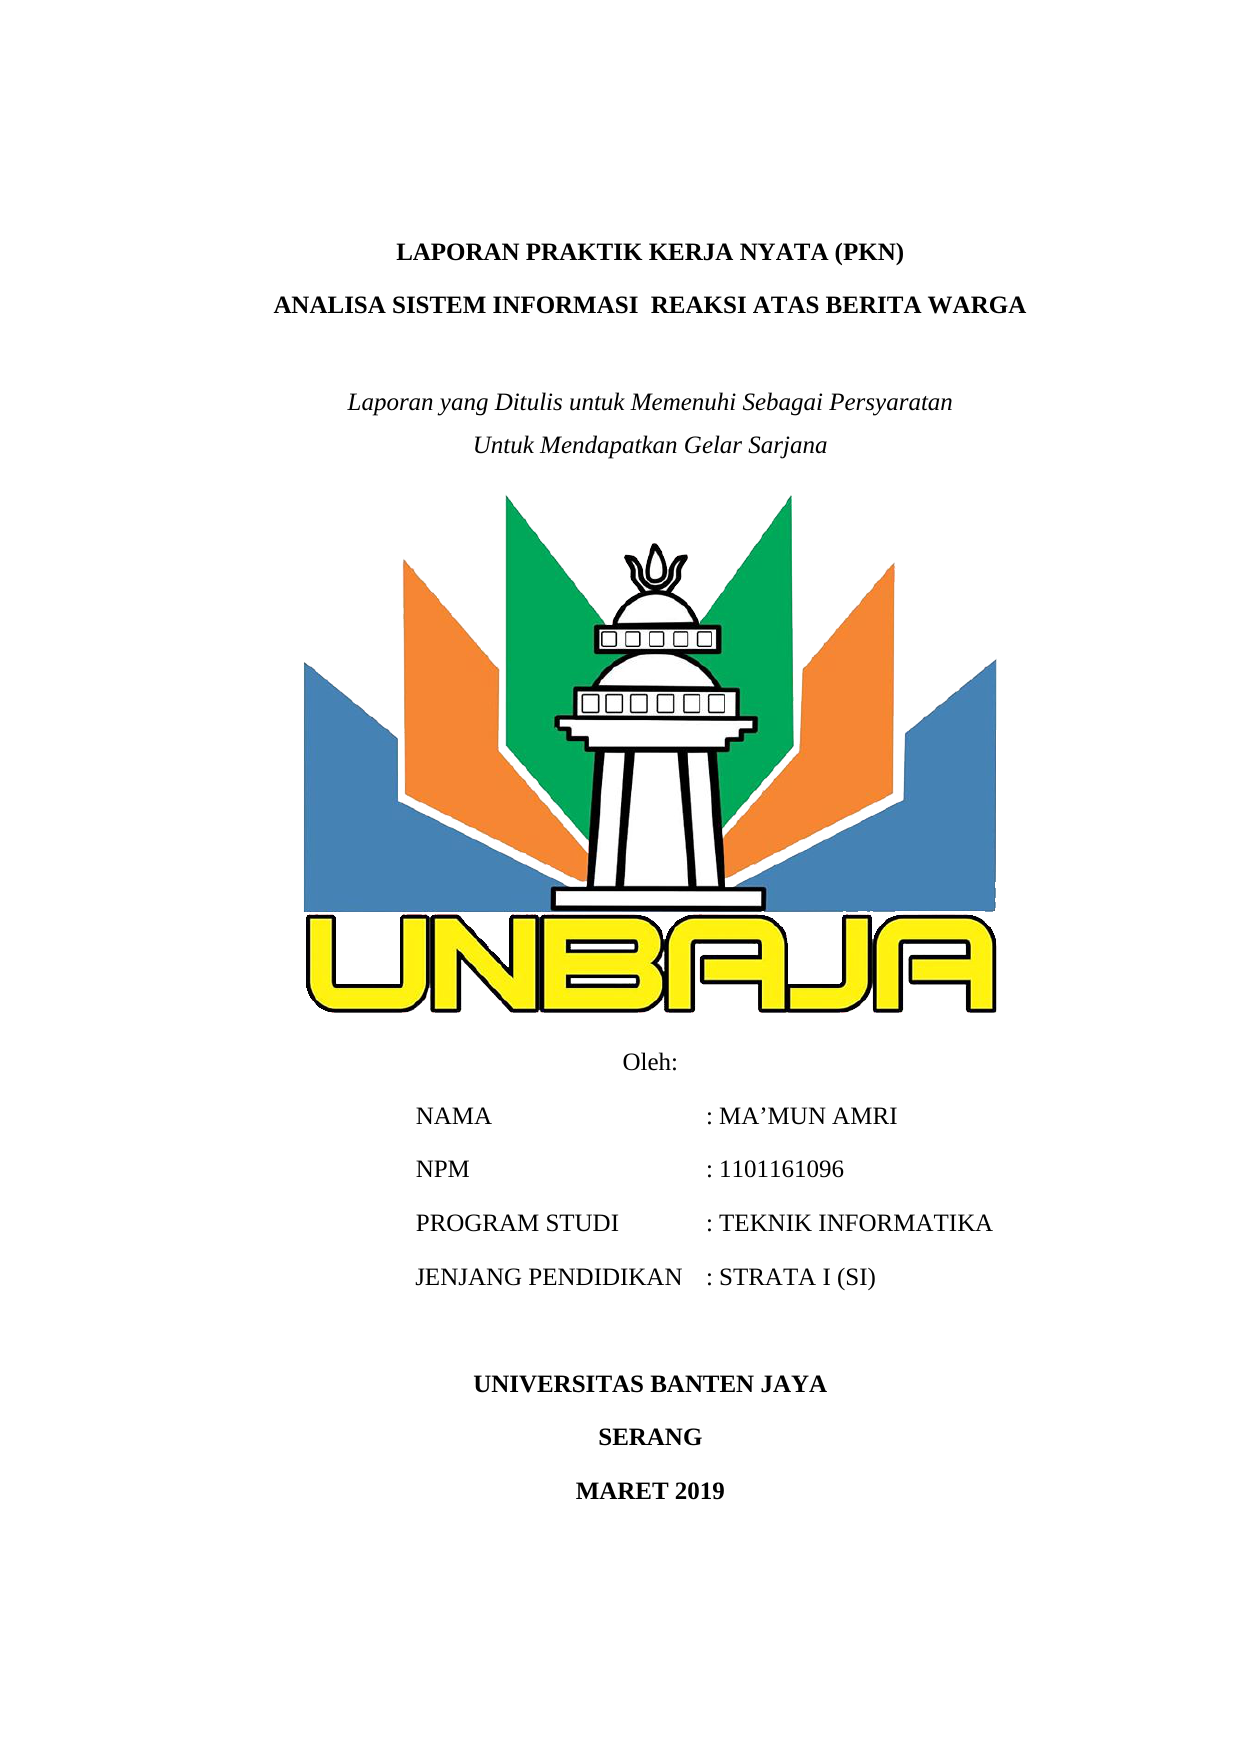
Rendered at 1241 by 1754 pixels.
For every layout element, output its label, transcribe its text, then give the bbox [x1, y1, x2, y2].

text Untuk Mendapatkan Gelar Sarjana [237, 430, 1063, 459]
text PROGRAM STUDI : TEKNIK INFORMATIKA [416, 1208, 1063, 1237]
picture [303, 494, 997, 1013]
text Oleh: [237, 1047, 1063, 1076]
text MARET 2019 [237, 1476, 1063, 1504]
text LAPORAN PRAKTIK KERJA NYATA (PKN) [237, 237, 1063, 266]
text SERANG [237, 1422, 1063, 1451]
text ANALISA SISTEM INFORMASI REAKSI ATAS BERITA WARGA [237, 291, 1063, 319]
text Laporan yang Ditulis untuk Memenuhi Sebagai Persyaratan [237, 387, 1063, 416]
text UNIVERSITAS BANTEN JAYA [237, 1369, 1063, 1397]
text NAMA : MA’MUN AMRI [416, 1101, 1063, 1130]
text NPM : 1101161096 [416, 1154, 1063, 1183]
text JENJANG PENDIDIKAN : STRATA I (SI) [415, 1262, 1063, 1290]
